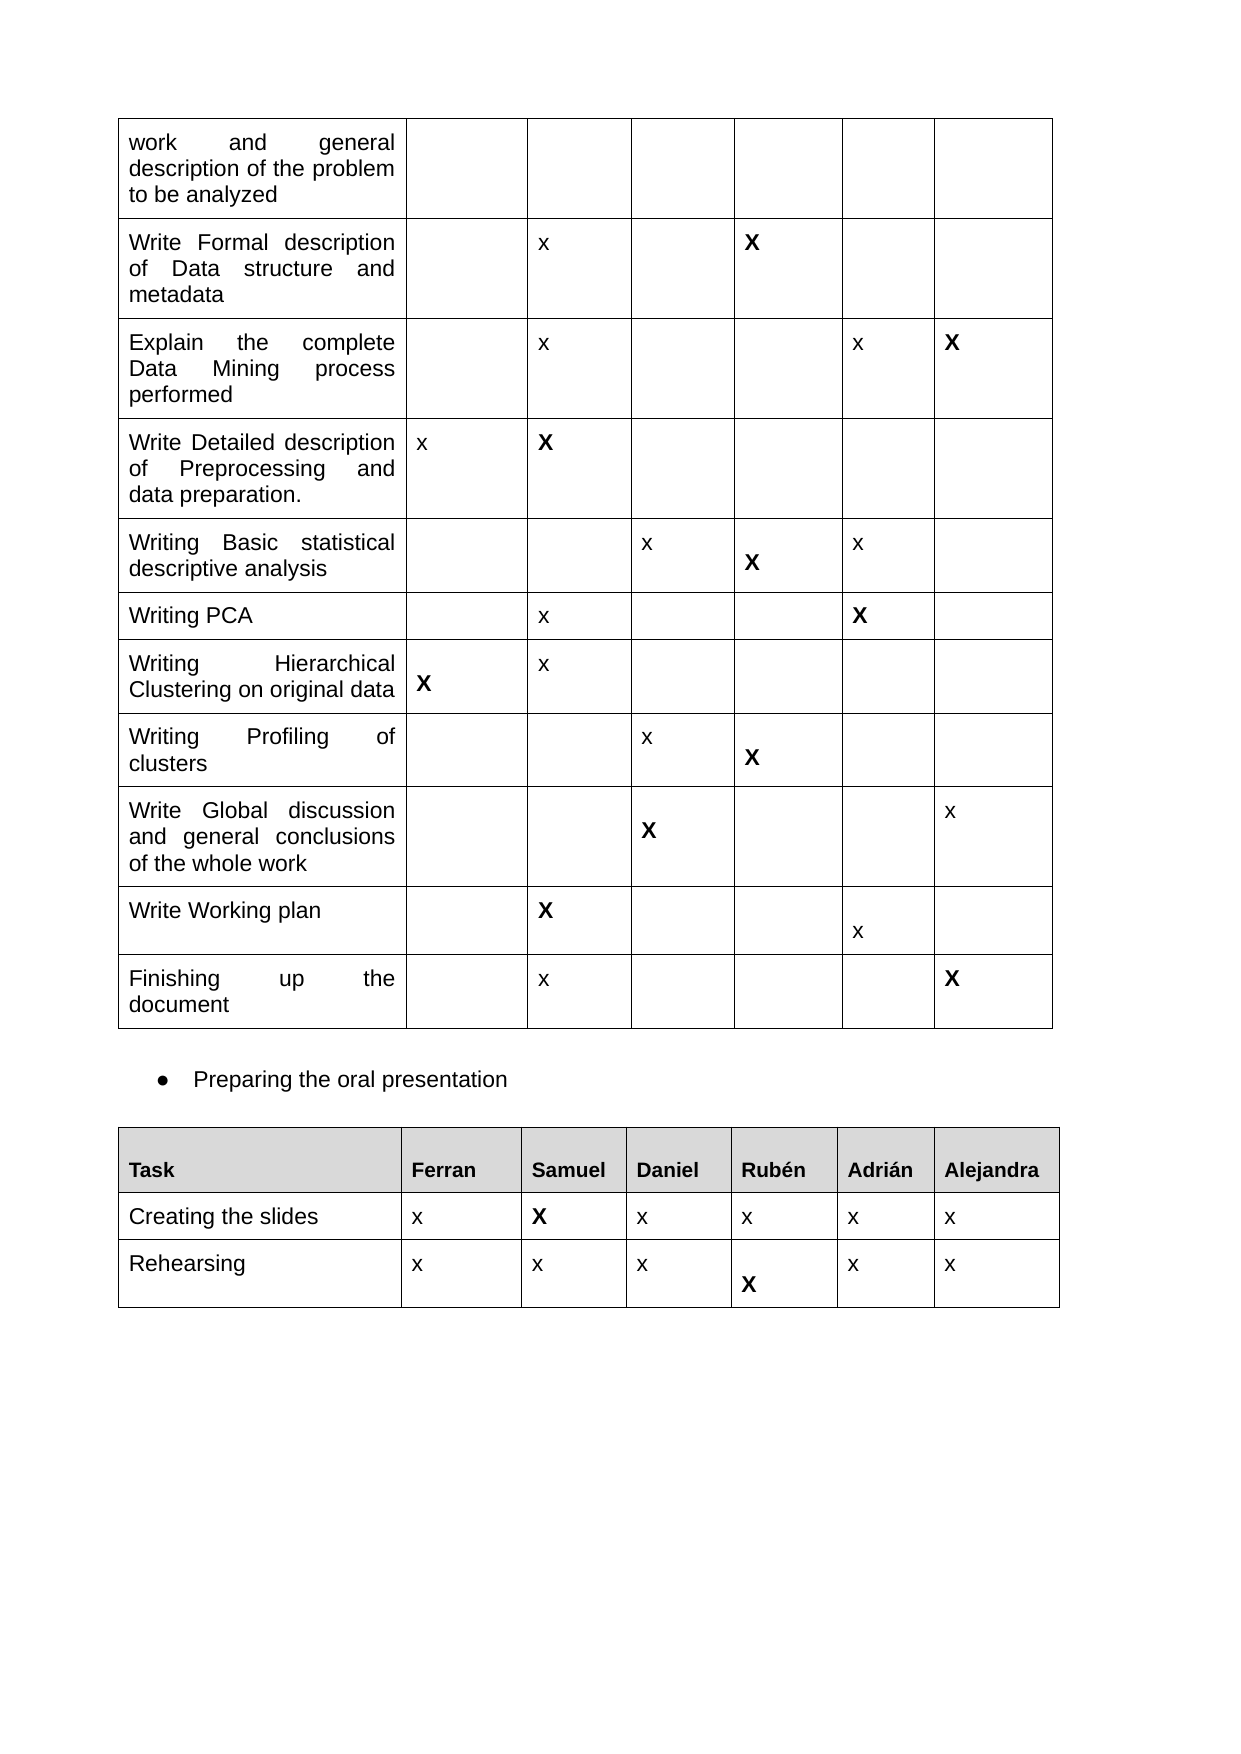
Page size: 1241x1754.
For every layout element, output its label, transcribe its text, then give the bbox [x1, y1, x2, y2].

table_cell [935, 593, 1052, 639]
table_cell Rehearsing [119, 1240, 401, 1307]
table_cell X [735, 219, 842, 318]
table_cell [735, 319, 842, 418]
table_cell X [935, 955, 1052, 1028]
table_cell x [402, 1193, 521, 1239]
table_cell [735, 419, 842, 518]
table_cell Write Global discussion and general conclusions of the whole work [119, 787, 406, 886]
table_cell Finishing up the document [119, 955, 406, 1028]
list Preparing the oral presentation [156, 1066, 1122, 1093]
table_cell X [528, 419, 631, 518]
table_cell [632, 419, 734, 518]
table_cell x [528, 640, 631, 713]
table_cell [935, 640, 1052, 713]
table_cell [735, 119, 842, 218]
table_cell X [632, 787, 734, 886]
table_cell [407, 593, 527, 639]
table_cell X [843, 593, 934, 639]
table_cell [843, 787, 934, 886]
table_cell X [732, 1240, 837, 1307]
table_cell [407, 955, 527, 1028]
table_cell x [528, 219, 631, 318]
table_cell Explain the complete Data Mining process performed [119, 319, 406, 418]
table_cell [843, 119, 934, 218]
table_cell [935, 519, 1052, 592]
table_cell [528, 519, 631, 592]
table_cell [843, 419, 934, 518]
table_cell X [407, 640, 527, 713]
table_header Rubén [732, 1128, 837, 1192]
table_cell x [627, 1193, 731, 1239]
table_cell Write Working plan [119, 887, 406, 954]
table_cell [407, 887, 527, 954]
table_cell [632, 955, 734, 1028]
table_cell work and general description of the problem to be analyzed [119, 119, 406, 218]
table_cell [407, 319, 527, 418]
table_cell Writing Hierarchical Clustering on original data [119, 640, 406, 713]
table_cell [735, 787, 842, 886]
table_cell x [528, 593, 631, 639]
table_cell X [735, 519, 842, 592]
table_cell [843, 714, 934, 786]
table_cell [407, 119, 527, 218]
table_cell Writing PCA [119, 593, 406, 639]
table_header Alejandra [935, 1128, 1059, 1192]
table_cell X [528, 887, 631, 954]
table_cell Write Detailed description of Preprocessing and data preparation. [119, 419, 406, 518]
table_cell [735, 640, 842, 713]
table_cell [407, 219, 527, 318]
table_cell [735, 955, 842, 1028]
table_cell x [402, 1240, 521, 1307]
table_cell x [935, 1193, 1059, 1239]
table_cell x [522, 1240, 626, 1307]
table_cell Writing Profiling of clusters [119, 714, 406, 786]
table_cell [632, 887, 734, 954]
table_cell [528, 787, 631, 886]
table_cell x [632, 519, 734, 592]
table_cell x [528, 955, 631, 1028]
table_cell x [935, 1240, 1059, 1307]
table_cell x [935, 787, 1052, 886]
table_cell [843, 219, 934, 318]
table_cell X [522, 1193, 626, 1239]
table_cell x [843, 887, 934, 954]
table_cell Writing Basic statistical descriptive analysis [119, 519, 406, 592]
table_cell [528, 714, 631, 786]
table_cell [935, 887, 1052, 954]
table_cell [935, 119, 1052, 218]
table_cell x [838, 1240, 934, 1307]
table_cell [528, 119, 631, 218]
table_cell [843, 640, 934, 713]
table_cell [407, 714, 527, 786]
table_cell x [838, 1193, 934, 1239]
table_cell [632, 319, 734, 418]
table_cell x [732, 1193, 837, 1239]
table_cell x [528, 319, 631, 418]
table_cell [407, 519, 527, 592]
table_cell X [935, 319, 1052, 418]
table_cell [735, 593, 842, 639]
table_cell [935, 714, 1052, 786]
table_cell [935, 419, 1052, 518]
table_header Samuel [522, 1128, 626, 1192]
table_cell Creating the slides [119, 1193, 401, 1239]
table_cell [632, 219, 734, 318]
table_cell [632, 593, 734, 639]
table_cell x [843, 319, 934, 418]
table_cell x [843, 519, 934, 592]
table_cell [632, 640, 734, 713]
table_cell x [627, 1240, 731, 1307]
table_cell [843, 955, 934, 1028]
table_cell [407, 787, 527, 886]
table_cell [935, 219, 1052, 318]
table_cell x [632, 714, 734, 786]
table_cell x [407, 419, 527, 518]
table_header Ferran [402, 1128, 521, 1192]
table_header Adrián [838, 1128, 934, 1192]
table_cell [632, 119, 734, 218]
table_cell [735, 887, 842, 954]
table_cell X [735, 714, 842, 786]
table_header Daniel [627, 1128, 731, 1192]
table_cell Write Formal description of Data structure and metadata [119, 219, 406, 318]
table_header Task [119, 1128, 401, 1192]
